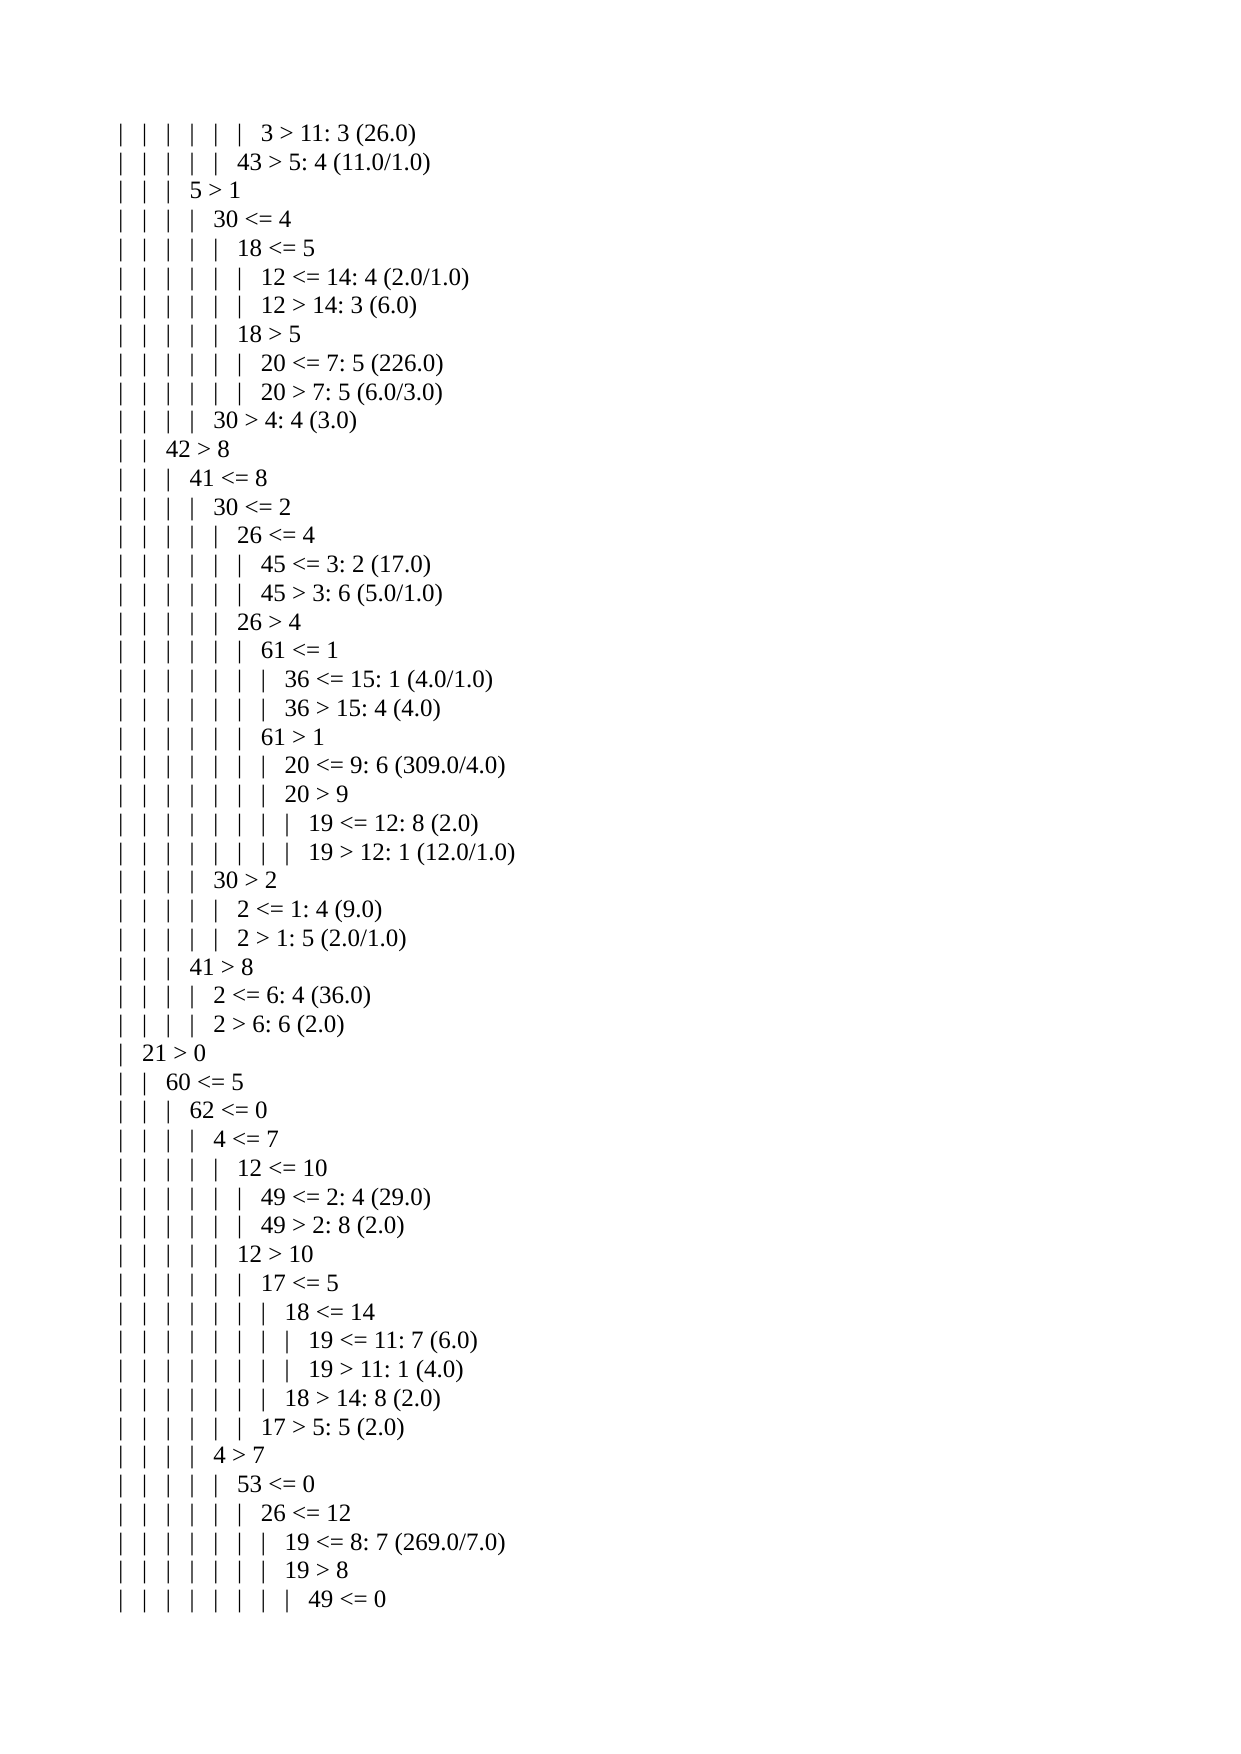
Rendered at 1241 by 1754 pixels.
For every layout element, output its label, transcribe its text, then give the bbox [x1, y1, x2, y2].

text | 21 > 0 [118, 1038, 1122, 1067]
text | | | | | | 61 > 1 [118, 722, 1122, 751]
text | | 42 > 8 [118, 434, 1122, 463]
text | | | | | 53 <= 0 [118, 1469, 1122, 1498]
text | | | | | 12 <= 10 [118, 1153, 1122, 1182]
text | | | | | | 17 > 5: 5 (2.0) [118, 1412, 1122, 1441]
text | | | | 4 > 7 [118, 1441, 1122, 1469]
text | | | | | 18 <= 5 [118, 233, 1122, 262]
text | | | | | 26 <= 4 [118, 521, 1122, 549]
text | | | | | | | | 19 > 11: 1 (4.0) [118, 1354, 1122, 1383]
text | | | | 30 <= 2 [118, 492, 1122, 521]
text | | | | | | | 36 > 15: 4 (4.0) [118, 693, 1122, 722]
text | | | | | | | | 49 <= 0 [118, 1584, 1122, 1613]
text | | | | | | | 19 <= 8: 7 (269.0/7.0) [118, 1527, 1122, 1556]
text | | | | | | 12 > 14: 3 (6.0) [118, 291, 1122, 319]
text | | | | 30 <= 4 [118, 204, 1122, 233]
text | | | 41 <= 8 [118, 463, 1122, 492]
text | | 60 <= 5 [118, 1067, 1122, 1096]
text | | | 5 > 1 [118, 176, 1122, 204]
text | | | | 30 > 4: 4 (3.0) [118, 406, 1122, 434]
text | | | | 30 > 2 [118, 866, 1122, 894]
text | | | | | | | 19 > 8 [118, 1556, 1122, 1584]
text | | | | | | 49 <= 2: 4 (29.0) [118, 1182, 1122, 1211]
text | | | | | | | 36 <= 15: 1 (4.0/1.0) [118, 664, 1122, 693]
text | | | | | | 26 <= 12 [118, 1498, 1122, 1527]
text | | | | | 2 > 1: 5 (2.0/1.0) [118, 923, 1122, 952]
text | | | | | 26 > 4 [118, 607, 1122, 636]
text | | | | | 12 > 10 [118, 1239, 1122, 1268]
text | | | | | | | | 19 <= 11: 7 (6.0) [118, 1326, 1122, 1354]
text | | | | | | 61 <= 1 [118, 636, 1122, 664]
text | | | | | | | 18 <= 14 [118, 1297, 1122, 1326]
text | | | | | 2 <= 1: 4 (9.0) [118, 894, 1122, 923]
text | | | | | | | | 19 > 12: 1 (12.0/1.0) [118, 837, 1122, 866]
text | | | | | | 12 <= 14: 4 (2.0/1.0) [118, 262, 1122, 291]
text | | | | | | | 20 <= 9: 6 (309.0/4.0) [118, 751, 1122, 779]
text | | | | | | 20 > 7: 5 (6.0/3.0) [118, 377, 1122, 406]
text | | | | | | 49 > 2: 8 (2.0) [118, 1211, 1122, 1239]
text | | | 62 <= 0 [118, 1096, 1122, 1124]
text | | | 41 > 8 [118, 952, 1122, 981]
text | | | | 4 <= 7 [118, 1124, 1122, 1153]
text | | | | | | 17 <= 5 [118, 1268, 1122, 1297]
text | | | | | | 20 <= 7: 5 (226.0) [118, 348, 1122, 377]
text | | | | 2 > 6: 6 (2.0) [118, 1009, 1122, 1038]
text | | | | | | | 18 > 14: 8 (2.0) [118, 1383, 1122, 1412]
text | | | | | | 45 <= 3: 2 (17.0) [118, 549, 1122, 578]
text | | | | | | 45 > 3: 6 (5.0/1.0) [118, 578, 1122, 607]
text | | | | | | | | 19 <= 12: 8 (2.0) [118, 808, 1122, 837]
text | | | | 2 <= 6: 4 (36.0) [118, 981, 1122, 1009]
text | | | | | | 3 > 11: 3 (26.0) [118, 118, 1122, 147]
text | | | | | 43 > 5: 4 (11.0/1.0) [118, 147, 1122, 176]
text | | | | | 18 > 5 [118, 319, 1122, 348]
text | | | | | | | 20 > 9 [118, 779, 1122, 808]
